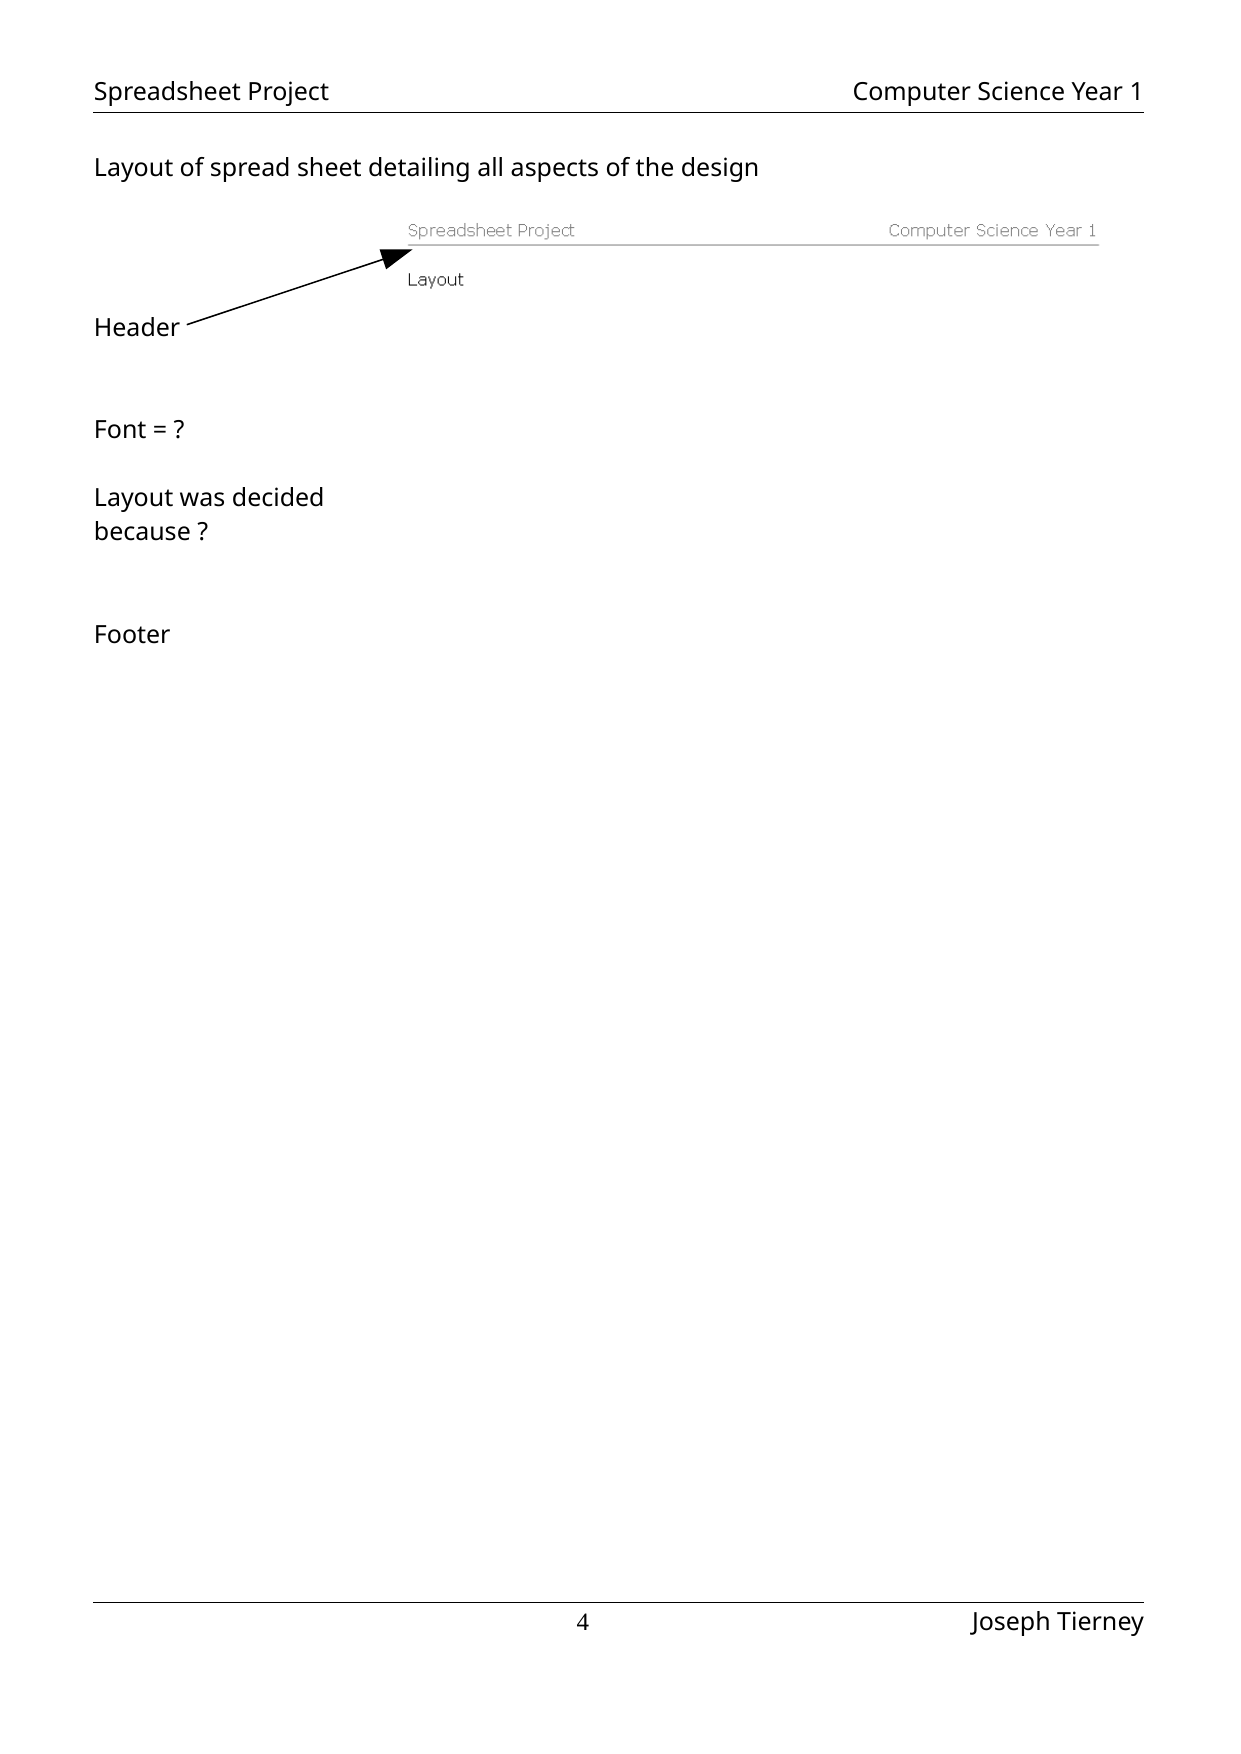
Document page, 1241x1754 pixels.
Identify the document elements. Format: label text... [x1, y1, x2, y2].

text Header [94, 310, 356, 344]
text Footer [94, 616, 356, 650]
text Font = ? [94, 412, 356, 446]
text Layout of spread sheet detailing all aspects of the design [94, 150, 1144, 184]
text Layout was decided because ? [94, 480, 356, 548]
